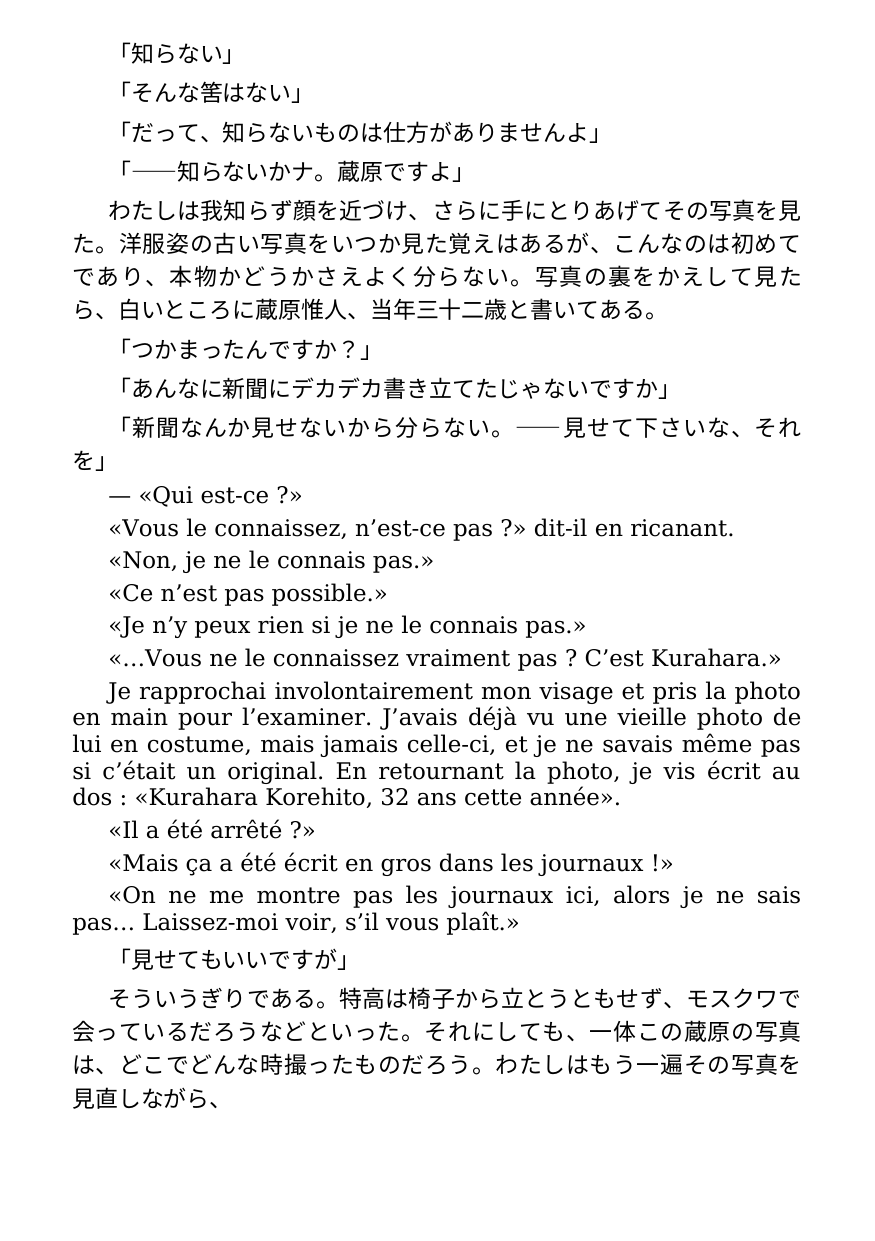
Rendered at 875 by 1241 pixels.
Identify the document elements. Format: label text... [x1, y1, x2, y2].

text 「見せてもいいですが」 [72, 942, 802, 975]
text そういうぎりである。特高は椅子から立とうともせず、モスクワで会っているだろうなどといった。それにしても、一体この蔵原の写真は、どこでどんな時撮ったものだろう。わたしはもう一遍その写真を見直しながら、 [72, 981, 802, 1114]
text 「つかまったんですか？」 [72, 332, 802, 365]
text «Non, je ne le connais pas.» [72, 547, 802, 574]
text Je rapprochai involontairement mon visage et pris la photo en main pour l’examiner. J’avais déjà vu une vieille photo de lui en costume, mais jamais celle-ci, et je ne savais même pas si c’était un original. En retournant la photo, je vis écrit au dos : «Kurahara Korehito, 32 ans cette année». [72, 678, 802, 811]
text 「だって、知らないものは仕方がありませんよ」 [72, 114, 802, 148]
text 「そんな筈はない」 [72, 75, 802, 108]
text «On ne me montre pas les journaux ici, alors je ne sais pas… Laissez-moi voir, s’il vous plaît.» [72, 882, 802, 936]
text «…Vous ne le connaissez vraiment pas ? C’est Kurahara.» [72, 645, 802, 672]
text わたしは我知らず顔を近づけ、さらに手にとりあげてその写真を見た。洋服姿の古い写真をいつか見た覚えはあるが、こんなのは初めてであり、本物かどうかさえよく分らない。写真の裏をかえして見たら、白いところに蔵原惟人、当年三十二歳と書いてある。 [72, 193, 802, 326]
text 「新聞なんか見せないから分らない。――見せて下さいな、それを」 [72, 410, 802, 476]
text 「知らない」 [72, 36, 802, 69]
text «Il a été arrêté ?» [72, 817, 802, 844]
text — «Qui est-ce ?» [72, 482, 802, 509]
text «Je n’y peux rien si je ne le connais pas.» [72, 613, 802, 639]
text «Ce n’est pas possible.» [72, 580, 802, 607]
text 「あんなに新聞にデカデカ書き立てたじゃないですか」 [72, 371, 802, 404]
text 「――知らないかナ。蔵原ですよ」 [72, 153, 802, 187]
text «Mais ça a été écrit en gros dans les journaux !» [72, 850, 802, 876]
text «Vous le connaissez, n’est-ce pas ?» dit-il en ricanant. [72, 515, 802, 542]
